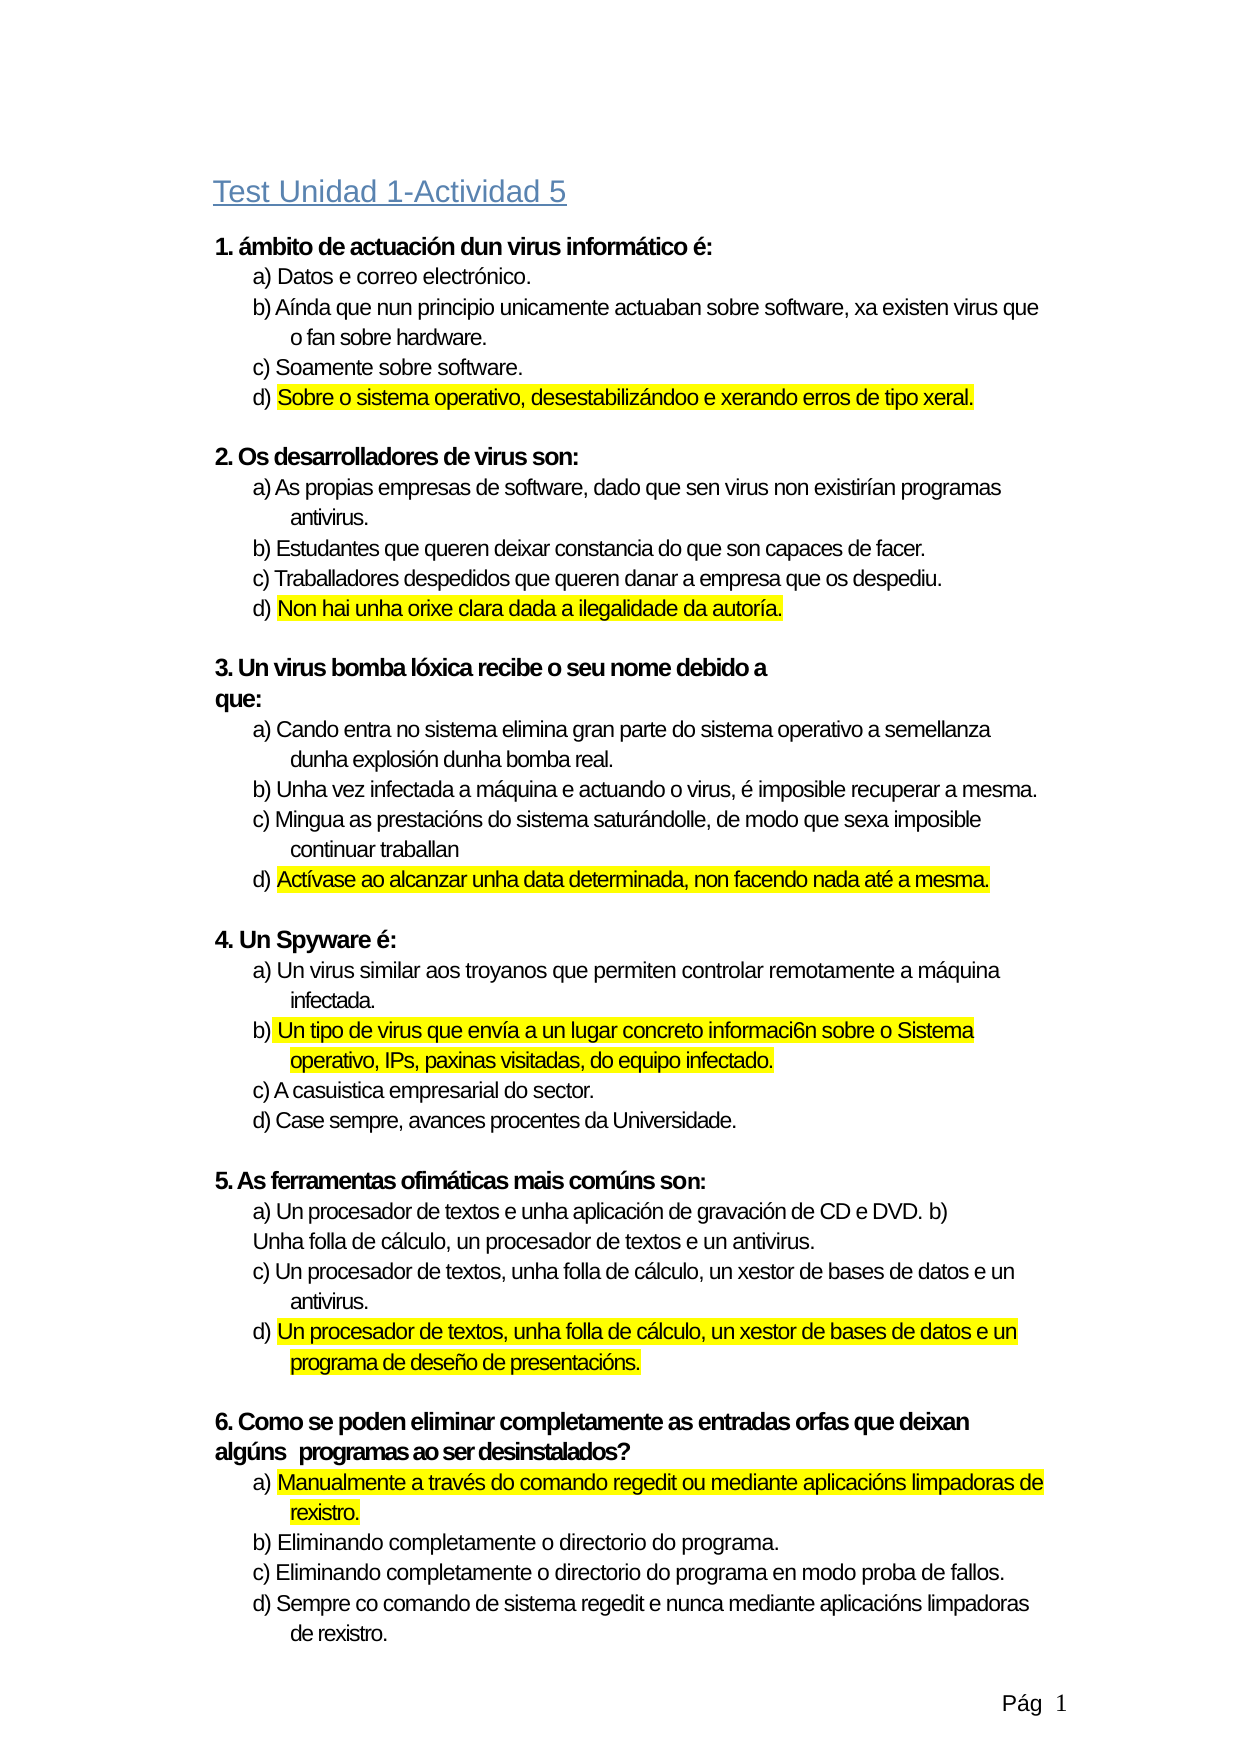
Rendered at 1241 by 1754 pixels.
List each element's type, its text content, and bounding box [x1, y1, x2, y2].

text antivirus. [252, 1285, 446, 1316]
text programa de deseño de presentacións. [214, 1346, 695, 1376]
text 2. Os desarrolladores de virus son: [214, 442, 608, 472]
text c) A casuistica empresarial do sector. [252, 1074, 817, 1105]
text b) Unha vez infectada a máquina e actuando o virus, é imposible recuperar a mesma. [252, 773, 1059, 803]
text a) Manualmente a través do comando regedit ou mediante aplicacións limpadoras de [252, 1466, 1063, 1497]
text d) Sempre co comando de sistema regedit e nunca mediante aplicacións limpadoras [252, 1587, 1050, 1617]
text c) Eliminando completamente o directorio do programa en modo proba de fallos. [252, 1557, 1030, 1587]
text d) Non hai unha orixe clara dada a ilegalidade da autoría. [252, 592, 977, 622]
text continuar traballan [252, 833, 529, 864]
text a) Un procesador de textos e unha aplicación de gravación de CD e DVD. b) Unha folla de cálculo, un procesador de textos e un antivirus. [252, 1195, 952, 1256]
text 4. Un Spyware é: [214, 924, 458, 954]
text a) As propias empresas de software, dado que sen virus non existirían programas [214, 472, 1026, 502]
text 5. As ferramentas ofimáticas mais comúns son: [214, 1165, 716, 1195]
text c) Mingua as prestacións do sistema saturándolle, de modo que sexa imposible [252, 803, 1010, 833]
text b) Aínda que nun principio unicamente actuaban sobre software, xa existen virus que [252, 291, 1061, 321]
text b) Eliminando completamente o directorio do programa. [252, 1526, 821, 1557]
text de rexistro. [214, 1617, 463, 1647]
text a) Un virus similar aos troyanos que permiten controlar remotamente a máquina [214, 954, 1024, 984]
text b) Estudantes que queren deixar constancia do que son capaces de facer. [252, 532, 960, 562]
text Test Unidad 1-Actividad 5 [212, 173, 1067, 209]
text rexistro. [252, 1497, 438, 1526]
text b) Un tipo de virus que envía a un lugar concreto informaci6n sobre o Sistema [214, 1014, 998, 1044]
text a) Datos e correo electrónico. [252, 261, 595, 291]
text 6. Como se poden eliminar completamente as entradas orfas que deixan algúns programas ao ser desinstalados? [214, 1406, 993, 1466]
text c) Un procesador de textos, unha folla de cálculo, un xestor de bases de datos e un [252, 1256, 1041, 1285]
text dunha explosión dunha bomba real. [252, 743, 670, 773]
text a) Cando entra no sistema elimina gran parte do sistema operativo a semellanza [214, 713, 1019, 743]
text c) Traballadores despedidos que queren danar a empresa que os despediu. [252, 562, 977, 592]
text operativo, IPs, paxinas visitadas, do equipo infectado. [252, 1044, 817, 1074]
text d) Un procesador de textos, unha folla de cálculo, un xestor de bases de datos e un [214, 1316, 1041, 1346]
text 3. Un virus bomba lóxica recibe o seu nome debido a que: [214, 653, 807, 713]
text d) Case sempre, avances procentes da Universidade. [252, 1105, 786, 1135]
text d) Sobre o sistema operativo, desestabilizándoo e xerando erros de tipo xeral. [252, 381, 999, 411]
text c) Soamente sobre software. [252, 351, 589, 381]
text antivirus. [252, 502, 446, 532]
text 1. ámbito de actuación dun virus informático é: [214, 235, 718, 261]
text infectada. [252, 984, 452, 1014]
text o fan sobre hardware. [252, 321, 553, 351]
text d) Actívase ao alcanzar unha data determinada, non facendo nada até a mesma. [214, 864, 1018, 894]
